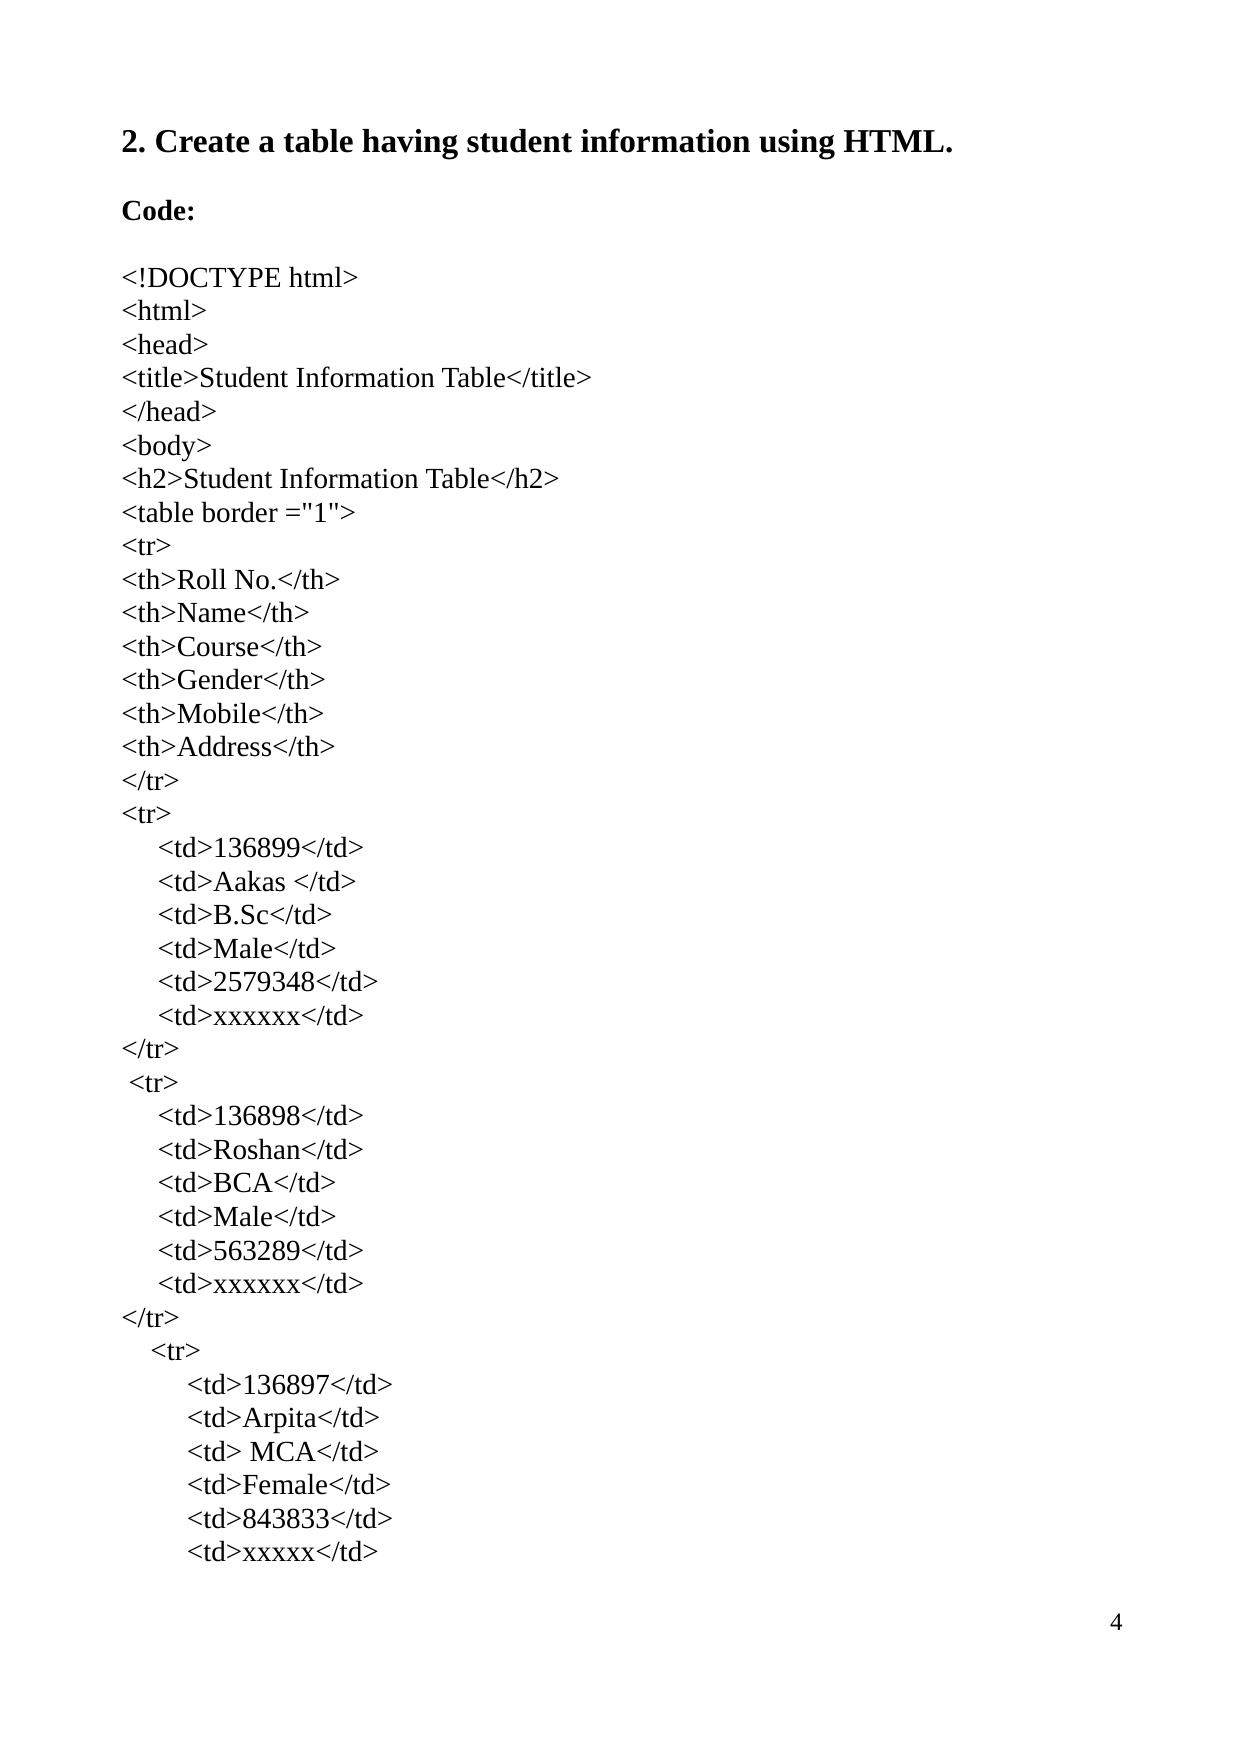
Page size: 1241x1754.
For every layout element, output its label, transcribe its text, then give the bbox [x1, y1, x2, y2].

text <td>563289</td> [118, 1233, 1122, 1266]
text </tr> [118, 1300, 1122, 1333]
text <td>Male</td> [118, 931, 1122, 964]
text Code: [118, 193, 1122, 226]
text <tr> [118, 797, 1122, 830]
text <td>2579348</td> [118, 964, 1122, 998]
text <table border ="1"> [118, 495, 1122, 528]
text <td>xxxxx</td> [118, 1534, 1122, 1571]
text <tr> [118, 1065, 1122, 1098]
text <td>BCA</td> [118, 1166, 1122, 1199]
text <td>xxxxxx</td> [118, 1266, 1122, 1300]
text <head> [118, 327, 1122, 361]
text <td>136899</td> [118, 830, 1122, 864]
text <td>Female</td> [118, 1467, 1122, 1501]
text <td>136897</td> [118, 1367, 1122, 1400]
text <!DOCTYPE html> [118, 260, 1122, 293]
text </head> [118, 394, 1122, 428]
text <th>Course</th> [118, 629, 1122, 662]
text </tr> [118, 763, 1122, 797]
text <body> [118, 428, 1122, 461]
text <td>843833</td> [118, 1501, 1122, 1534]
text <td>Roshan</td> [118, 1132, 1122, 1166]
text <td>Male</td> [118, 1199, 1122, 1233]
text 2. Create a table having student information using HTML. [118, 118, 1122, 159]
text <td>xxxxxx</td> [118, 998, 1122, 1031]
text <tr> [118, 528, 1122, 562]
text <th>Roll No.</th> [118, 562, 1122, 595]
text <html> [118, 293, 1122, 327]
text <tr> [118, 1333, 1122, 1367]
text <td>136898</td> [118, 1098, 1122, 1132]
text <h2>Student Information Table</h2> [118, 461, 1122, 495]
text <td>Aakas </td> [118, 864, 1122, 897]
text <th>Mobile</th> [118, 696, 1122, 729]
text <th>Address</th> [118, 729, 1122, 763]
text <title>Student Information Table</title> [118, 361, 1122, 394]
text <th>Gender</th> [118, 662, 1122, 696]
text <td>Arpita</td> [118, 1400, 1122, 1434]
text <th>Name</th> [118, 595, 1122, 629]
text <td> MCA</td> [118, 1434, 1122, 1467]
text <td>B.Sc</td> [118, 897, 1122, 931]
text </tr> [118, 1031, 1122, 1065]
